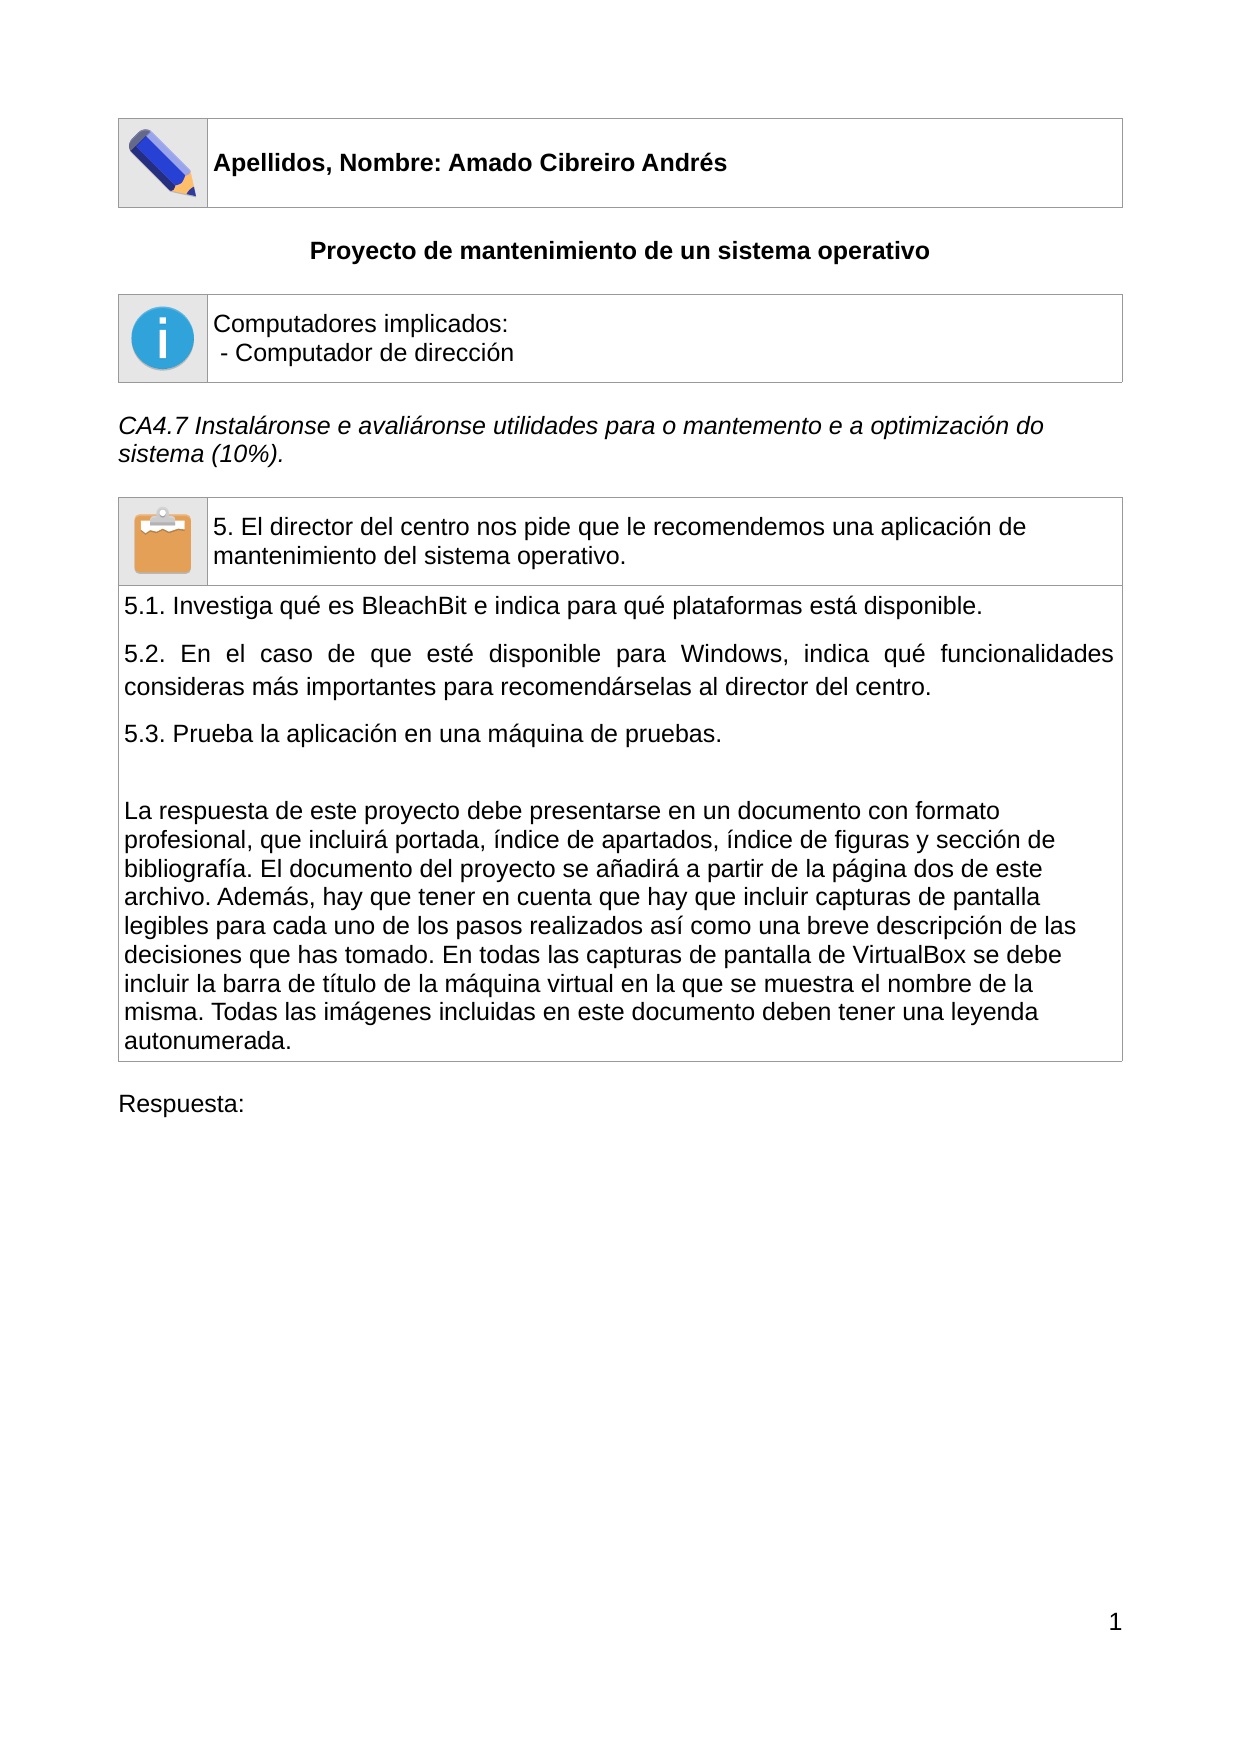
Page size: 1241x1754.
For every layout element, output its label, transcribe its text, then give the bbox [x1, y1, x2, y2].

table_cell 5.1. Investiga qué es BleachBit e indica para qué plataformas está disponible. 5.2. En el caso de que esté disponible para Windows, indica qué funcionalidades consideras más importantes para recomendárselas al director del centro. 5.3. Prueba la aplicación en una máquina de pruebas. La respuesta de este proyecto debe presentarse en un documento con formato profesional, que incluirá portada, índice de apartados, índice de figuras y sección de bibliografía. El documento del proyecto se añadirá a partir de la página dos de este archivo. Además, hay que tener en cuenta que hay que incluir capturas de pantalla legibles para cada uno de los pasos realizados así como una breve descripción de las decisiones que has tomado. En todas las capturas de pantalla de VirtualBox se debe incluir la barra de título de la máquina virtual en la que se muestra el nombre de la misma. Todas las imágenes incluidas en este documento deben tener una leyenda autonumerada. [119, 586, 1122, 1061]
table_header Computadores implicados: - Computador de dirección [208, 295, 1122, 382]
table_header [119, 119, 207, 207]
table_header 5. El director del centro nos pide que le recomendemos una aplicación de mantenimiento del sistema operativo. [208, 498, 1122, 585]
text Proyecto de mantenimiento de un sistema operativo [118, 236, 1122, 265]
table_header [119, 295, 207, 382]
text CA4.7 Instaláronse e avaliáronse utilidades para o mantemento e a optimización do sistema (10%). [118, 411, 1122, 468]
text Respuesta: [118, 1089, 1122, 1118]
table_header [119, 498, 207, 585]
table_header Apellidos, Nombre: Amado Cibreiro Andrés [208, 119, 1122, 207]
